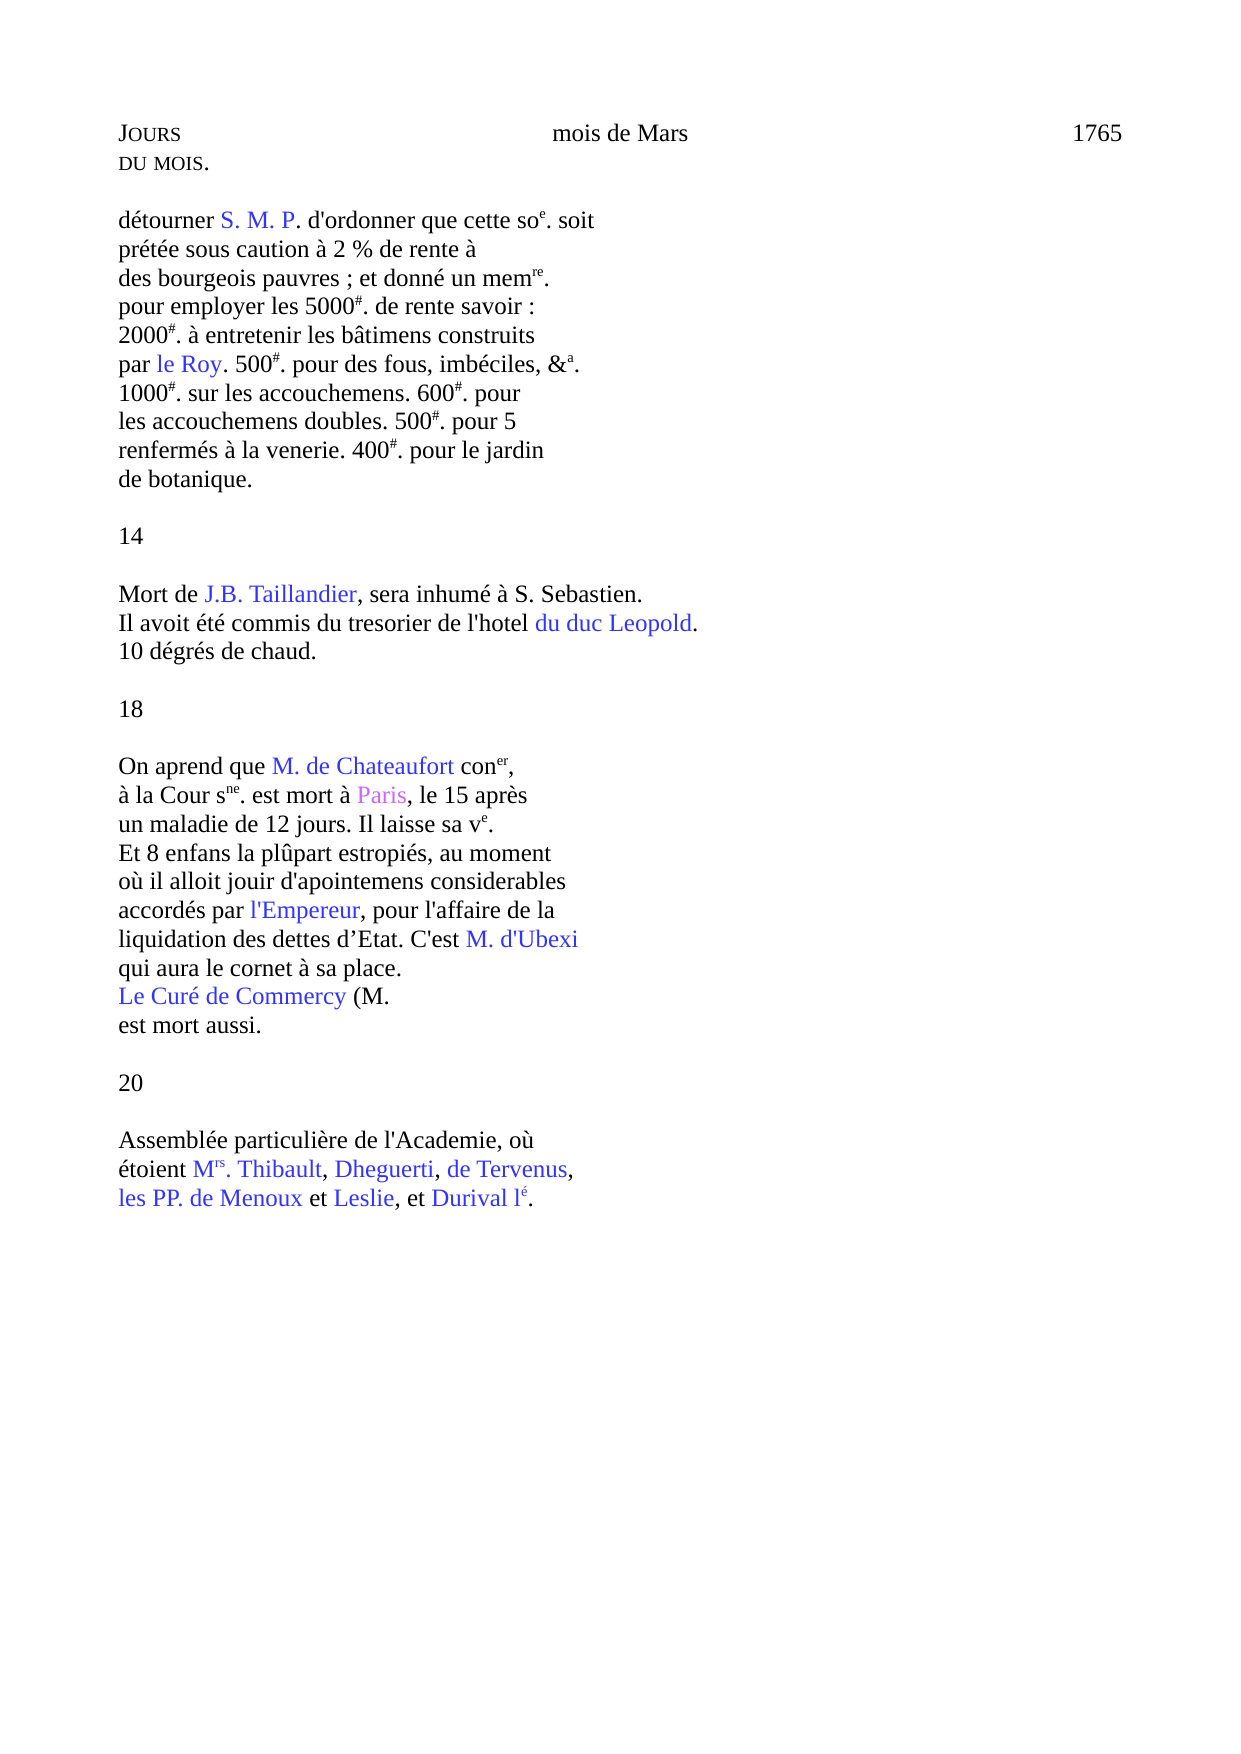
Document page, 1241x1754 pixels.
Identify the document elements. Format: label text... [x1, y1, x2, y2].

text 20 Assemblée particulière de l'Academie, où étoient Mrs. Thibault, Dheguerti, de Tervenus, les PP. de Menoux et Leslie, et Durival lé. [118, 1068, 1122, 1211]
text 18 On aprend que M. de Chateaufort coner, à la Cour sne. est mort à Paris, le 15 après un maladie de 12 jours. Il laisse sa ve. Et 8 enfans la plûpart estropiés, au moment où il alloit jouir d'apointemens considerables accordés par l'Empereur, pour l'affaire de la liquidation des dettes d’Etat. C'est M. d'Ubexi qui aura le cornet à sa place. [118, 694, 1122, 981]
text Le Curé de Commercy (M. est mort aussi. [118, 981, 1122, 1039]
text 10 dégrés de chaud. [118, 636, 1122, 665]
text 14 Mort de J.B. Taillandier, sera inhumé à S. Sebastien. Il avoit été commis du tresorier de l'hotel du duc Leopold. [118, 521, 1122, 636]
text détourner S. M. P. d'ordonner que cette soe. soit prétée sous caution à 2 % de rente à des bourgeois pauvres ; et donné un memre. pour employer les 5000#. de rente savoir : 2000#. à entretenir les bâtimens construits par le Roy. 500#. pour des fous, imbéciles, &a. 1000#. sur les accouchemens. 600#. pour les accouchemens doubles. 500#. pour 5 renfermés à la venerie. 400#. pour le jardin de botanique. [118, 205, 1122, 493]
